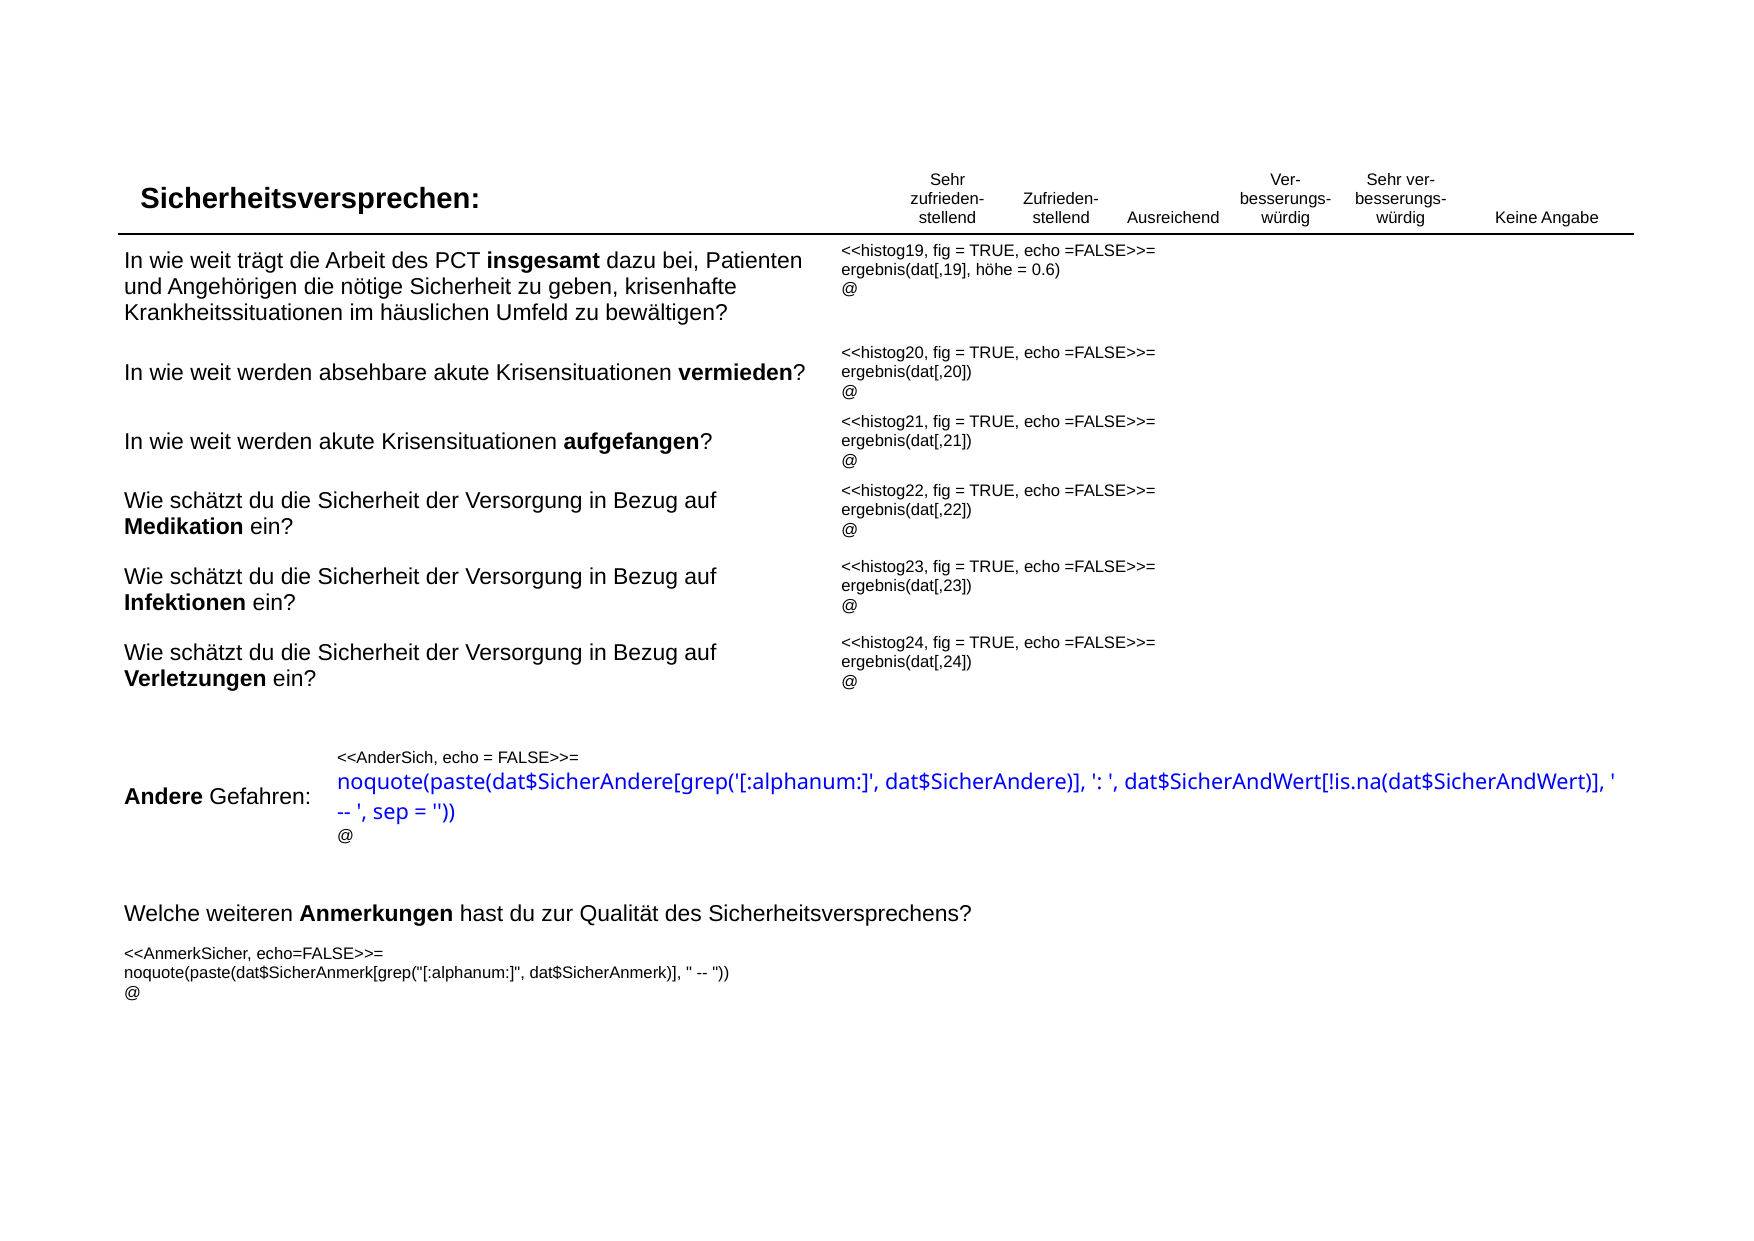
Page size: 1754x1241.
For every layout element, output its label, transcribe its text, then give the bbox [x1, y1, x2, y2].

table_cell <<histog19, fig = TRUE, echo =FALSE>>= ergebnis(dat[,19], höhe = 0.6) @ [836, 235, 1634, 337]
table_header Sehr zufrieden-stellend [890, 150, 1005, 233]
table_header [836, 150, 890, 233]
table_header Sehr ver-besserungs-würdig [1342, 150, 1459, 233]
table_cell Andere Gefahren: [118, 742, 331, 850]
table_header Zufrieden-stellend [1005, 150, 1117, 233]
table_cell In wie weit trägt die Arbeit des PCT insgesamt dazu bei, Patienten und Angehörigen die nötige Sicherheit zu geben, krisenhafte Krankheitssituationen im häuslichen Umfeld zu bewältigen? [118, 235, 836, 337]
table_cell <<AnmerkSicher, echo=FALSE>>= noquote(paste(dat$SicherAnmerk[grep("[:alphanum:]", dat$SicherAnmerk)], " -- ")) @ [118, 938, 1634, 1007]
table_header Sicherheitsversprechen: [118, 150, 836, 233]
table_cell <<AnderSich, echo = FALSE>>= noquote(paste(dat$SicherAndere[grep('[:alphanum:]', dat$SicherAndere)], ': ', dat$SicherAndWert[!is.na(dat$SicherAndWert)], ' -- ', sep = '')) @ [331, 742, 1634, 850]
table_header Ausreichend [1117, 150, 1229, 233]
table_cell In wie weit werden absehbare akute Krisensituationen vermieden? [118, 338, 836, 406]
table_header Ver-besserungs-würdig [1229, 150, 1342, 233]
table_cell Wie schätzt du die Sicherheit der Versorgung in Bezug auf Infektionen ein? [118, 551, 836, 627]
table_cell Welche weiteren Anmerkungen hast du zur Qualität des Sicherheitsversprechens? [118, 850, 1634, 938]
table_header Keine Angabe [1460, 150, 1634, 233]
table_cell Wie schätzt du die Sicherheit der Versorgung in Bezug auf Medikation ein? [118, 475, 836, 551]
table_cell In wie weit werden akute Krisensituationen aufgefangen? [118, 406, 836, 475]
table_cell <<histog21, fig = TRUE, echo =FALSE>>= ergebnis(dat[,21]) @ [836, 406, 1634, 475]
table_cell <<histog23, fig = TRUE, echo =FALSE>>= ergebnis(dat[,23]) @ [836, 551, 1634, 627]
table_cell <<histog20, fig = TRUE, echo =FALSE>>= ergebnis(dat[,20]) @ [836, 338, 1634, 406]
table_cell <<histog22, fig = TRUE, echo =FALSE>>= ergebnis(dat[,22]) @ [836, 475, 1634, 551]
table_cell <<histog24, fig = TRUE, echo =FALSE>>= ergebnis(dat[,24]) @ [836, 628, 1634, 742]
table_cell Wie schätzt du die Sicherheit der Versorgung in Bezug auf Verletzungen ein? [118, 628, 836, 742]
